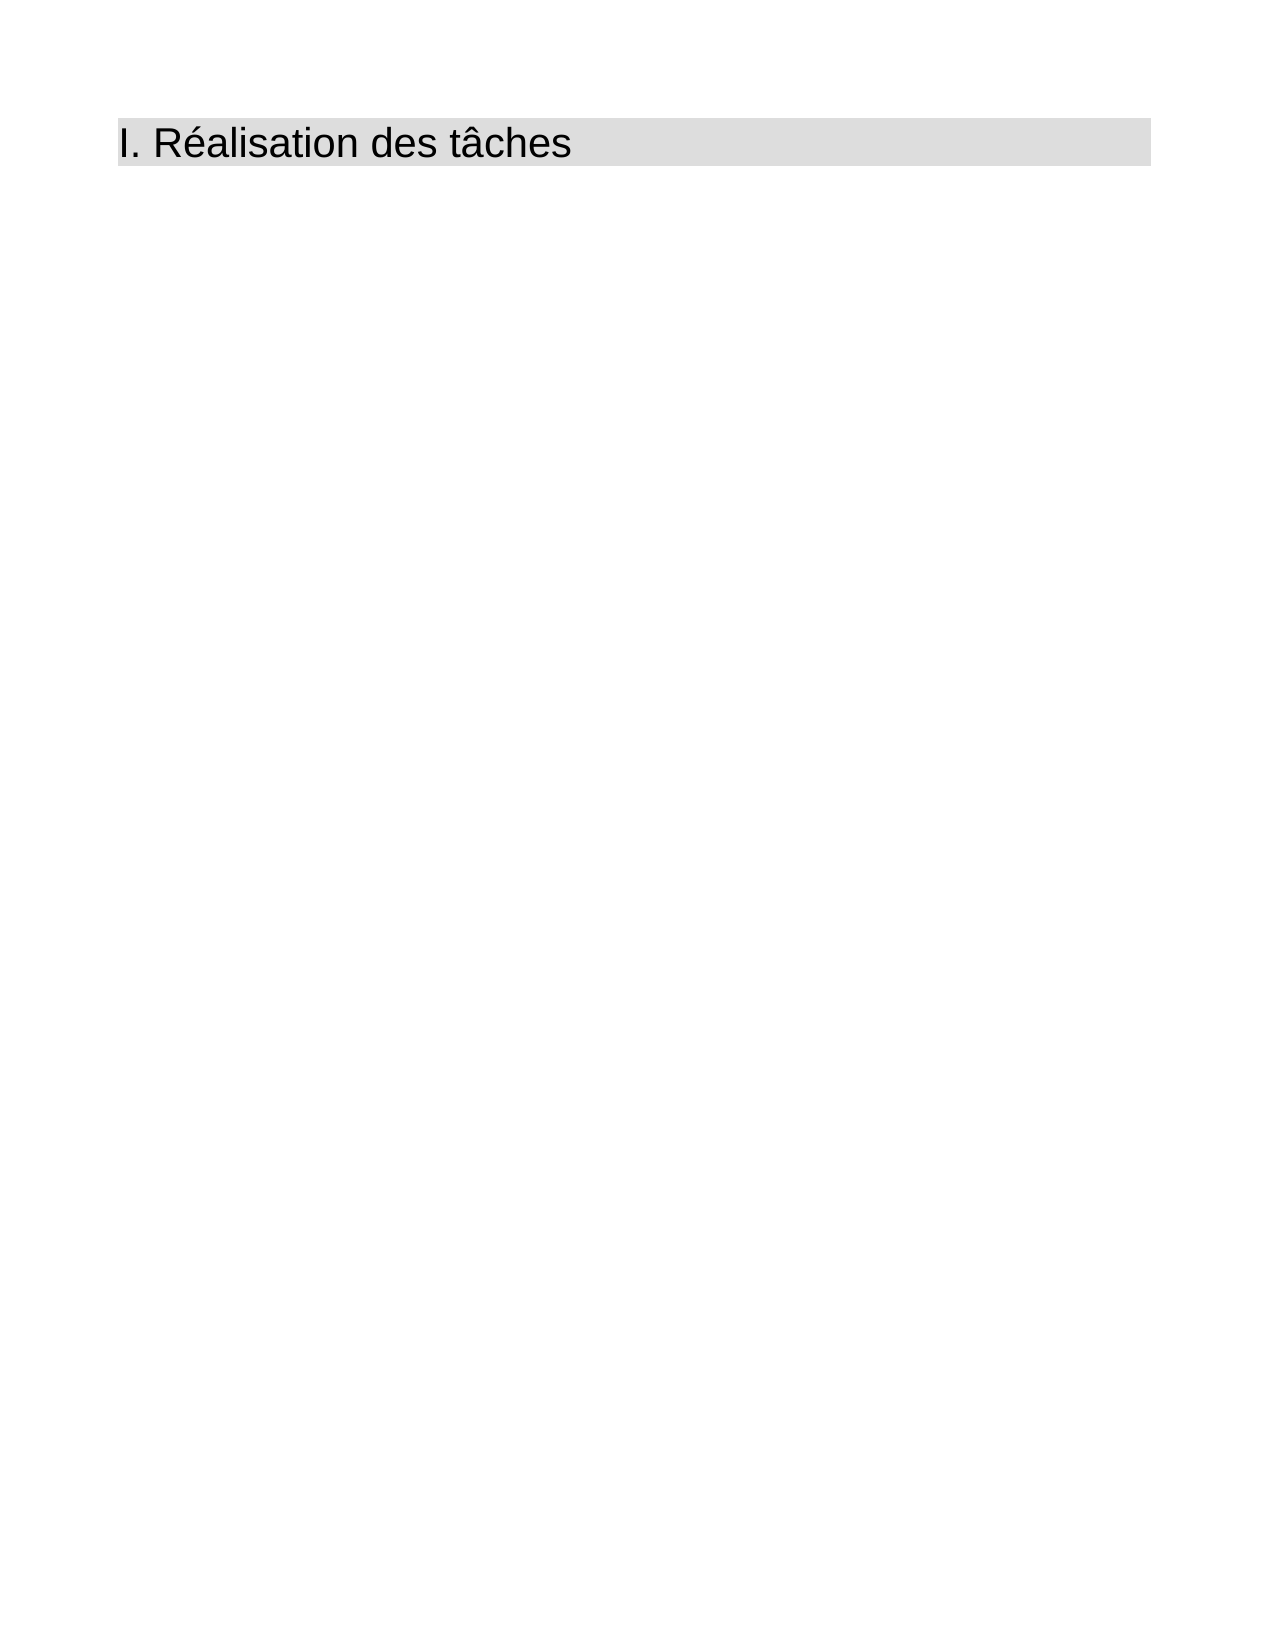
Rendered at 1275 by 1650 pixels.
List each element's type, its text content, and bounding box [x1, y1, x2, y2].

text I. Réalisation des tâches [118, 118, 1157, 166]
